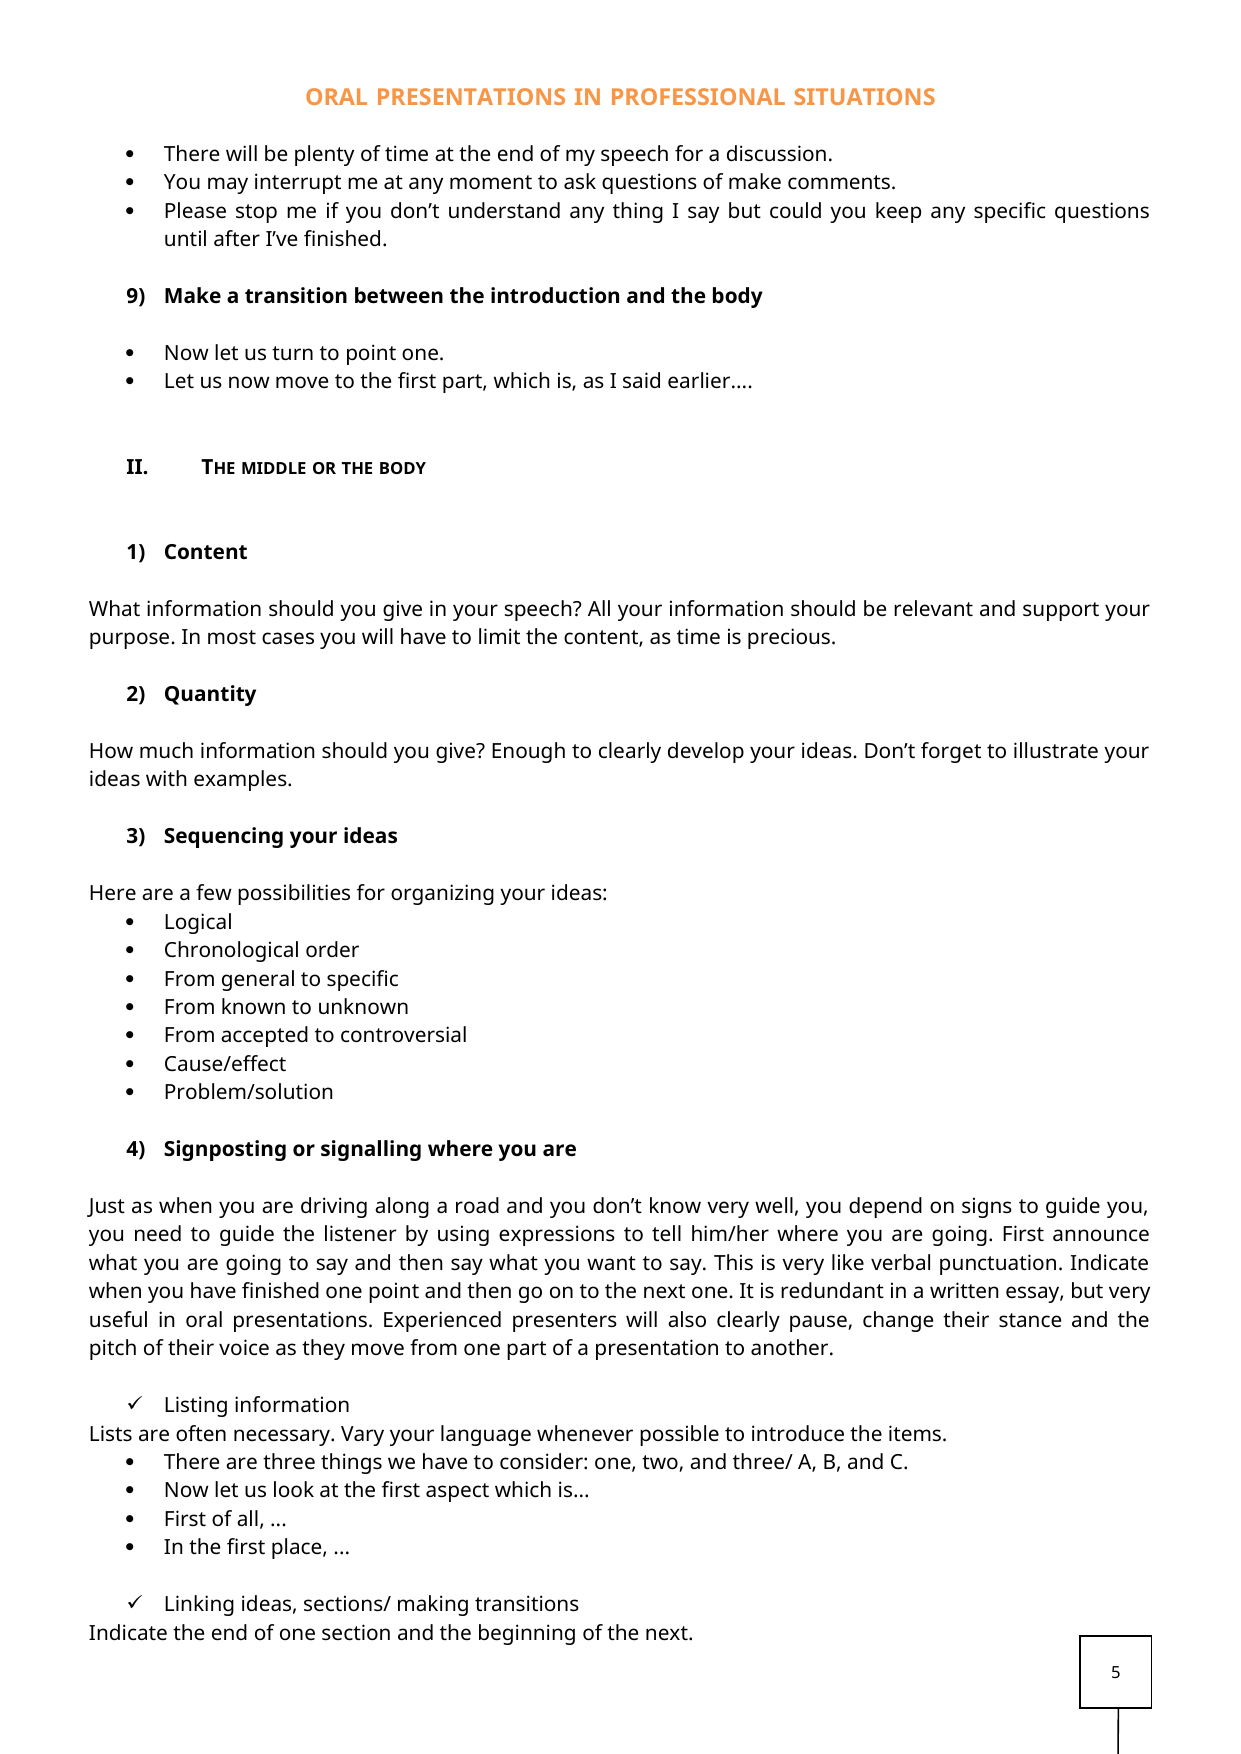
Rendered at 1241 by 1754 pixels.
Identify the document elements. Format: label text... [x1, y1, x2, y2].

list From accepted to controversial [126, 1021, 1152, 1049]
list You may interrupt me at any moment to ask questions of make comments. [126, 167, 1152, 196]
list First of all, ... [126, 1504, 1152, 1532]
list Now let us turn to point one. [126, 338, 1152, 366]
list From known to unknown [126, 992, 1152, 1021]
list The middle or the body [126, 452, 1152, 480]
text Lists are often necessary. Vary your language whenever possible to introduce the items. [89, 1419, 1152, 1447]
text What information should you give in your speech? All your information should be relevant and support your purpose. In most cases you will have to limit the content, as time is precious. [89, 594, 1152, 651]
list Signposting or signalling where you are [126, 1134, 1152, 1163]
list Cause/effect [126, 1049, 1152, 1077]
list From general to specific [126, 964, 1152, 992]
list Problem/solution [126, 1077, 1152, 1106]
list Chronological order [126, 935, 1152, 964]
list In the first place, ... [126, 1532, 1152, 1561]
list Quantity [126, 679, 1152, 708]
text How much information should you give? Enough to clearly develop your ideas. Don’t forget to illustrate your ideas with examples. [89, 736, 1152, 793]
text Just as when you are driving along a road and you don’t know very well, you depend on signs to guide you, you need to guide the listener by using expressions to tell him/her where you are going. First announce what you are going to say and then say what you want to say. This is very like verbal punctuation. Indicate when you have finished one point and then go on to the next one. It is redundant in a written essay, but very useful in oral presentations. Experienced presenters will also clearly pause, change their stance and the pitch of their voice as they move from one part of a presentation to another. [89, 1191, 1152, 1362]
list Let us now move to the first part, which is, as I said earlier.... [126, 366, 1152, 395]
list Now let us look at the first aspect which is... [126, 1476, 1152, 1504]
list Listing information [126, 1390, 1152, 1419]
list Content [126, 537, 1152, 566]
text Here are a few possibilities for organizing your ideas: [89, 878, 1152, 907]
list Make a transition between the introduction and the body [126, 281, 1152, 309]
text Indicate the end of one section and the beginning of the next. [89, 1618, 1152, 1646]
list There will be plenty of time at the end of my speech for a discussion. [126, 139, 1152, 167]
list There are three things we have to consider: one, two, and three/ A, B, and C. [126, 1447, 1152, 1476]
list Sequencing your ideas [126, 821, 1152, 850]
list Please stop me if you don’t understand any thing I say but could you keep any specific questions until after I’ve finished. [126, 196, 1152, 253]
list Linking ideas, sections/ making transitions [126, 1589, 1152, 1618]
list Logical [126, 907, 1152, 935]
